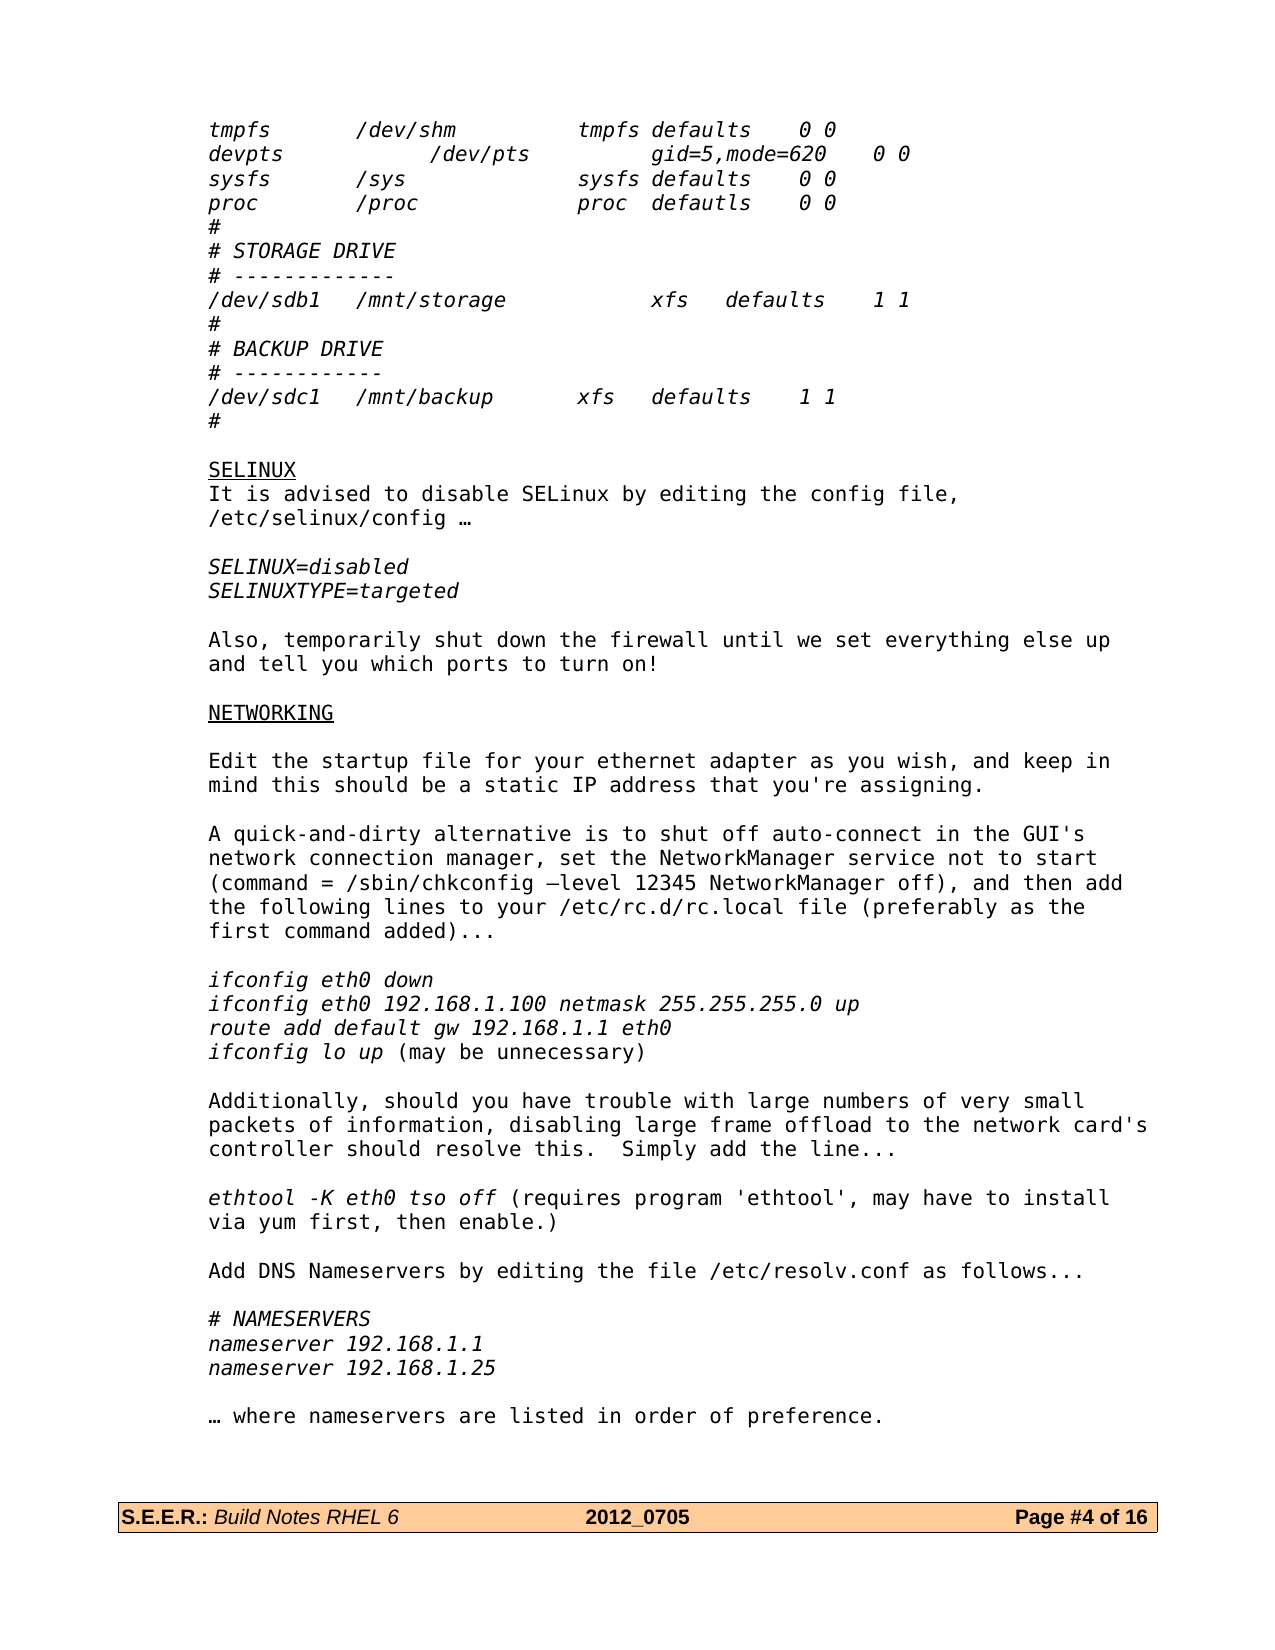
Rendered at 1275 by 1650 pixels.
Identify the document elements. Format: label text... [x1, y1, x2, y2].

text # [208, 409, 1157, 434]
text nameserver 192.168.1.1 [208, 1332, 1157, 1356]
text NETWORKING [208, 701, 1157, 725]
text Add DNS Nameservers by editing the file /etc/resolv.conf as follows... [208, 1259, 1157, 1283]
text # [208, 312, 1157, 337]
text sysfs /sys sysfs defaults 0 0 [208, 167, 1157, 191]
text /dev/sdb1 /mnt/storage xfs defaults 1 1 [208, 288, 1157, 312]
text Additionally, should you have trouble with large numbers of very small packets of information, disabling large frame offload to the network card's controller should resolve this. Simply add the line... [208, 1089, 1157, 1162]
text # ------------- [208, 264, 1157, 288]
text tmpfs /dev/shm tmpfs defaults 0 0 [208, 118, 1157, 142]
text route add default gw 192.168.1.1 eth0 [208, 1016, 1157, 1040]
text # NAMESERVERS [208, 1307, 1157, 1332]
text Also, temporarily shut down the firewall until we set everything else up and tell you which ports to turn on! [208, 628, 1157, 676]
text … where nameservers are listed in order of preference. [208, 1404, 1157, 1429]
text SELINUXTYPE=targeted [208, 579, 1157, 603]
text SELINUX=disabled [208, 555, 1157, 579]
text # [208, 215, 1157, 239]
text # STORAGE DRIVE [208, 239, 1157, 264]
text # ------------ [208, 361, 1157, 385]
text # BACKUP DRIVE [208, 337, 1157, 361]
text nameserver 192.168.1.25 [208, 1356, 1157, 1380]
text proc /proc proc defautls 0 0 [208, 191, 1157, 215]
text A quick-and-dirty alternative is to shut off auto-connect in the GUI's network connection manager, set the NetworkManager service not to start (command = /sbin/chkconfig –level 12345 NetworkManager off), and then add the following lines to your /etc/rc.d/rc.local file (preferably as the first command added)... [208, 822, 1157, 943]
text ethtool -K eth0 tso off (requires program 'ethtool', may have to install via yum first, then enable.) [208, 1186, 1157, 1234]
text Edit the startup file for your ethernet adapter as you wish, and keep in mind this should be a static IP address that you're assigning. [208, 749, 1157, 798]
text It is advised to disable SELinux by editing the config file, /etc/selinux/config … [208, 482, 1157, 531]
text ifconfig eth0 down [208, 968, 1157, 992]
text /dev/sdc1 /mnt/backup xfs defaults 1 1 [208, 385, 1157, 409]
text devpts /dev/pts gid=5,mode=620 0 0 [208, 142, 1157, 167]
text ifconfig lo up (may be unnecessary) [208, 1040, 1157, 1065]
text ifconfig eth0 192.168.1.100 netmask 255.255.255.0 up [208, 992, 1157, 1016]
text SELINUX [208, 458, 1157, 482]
